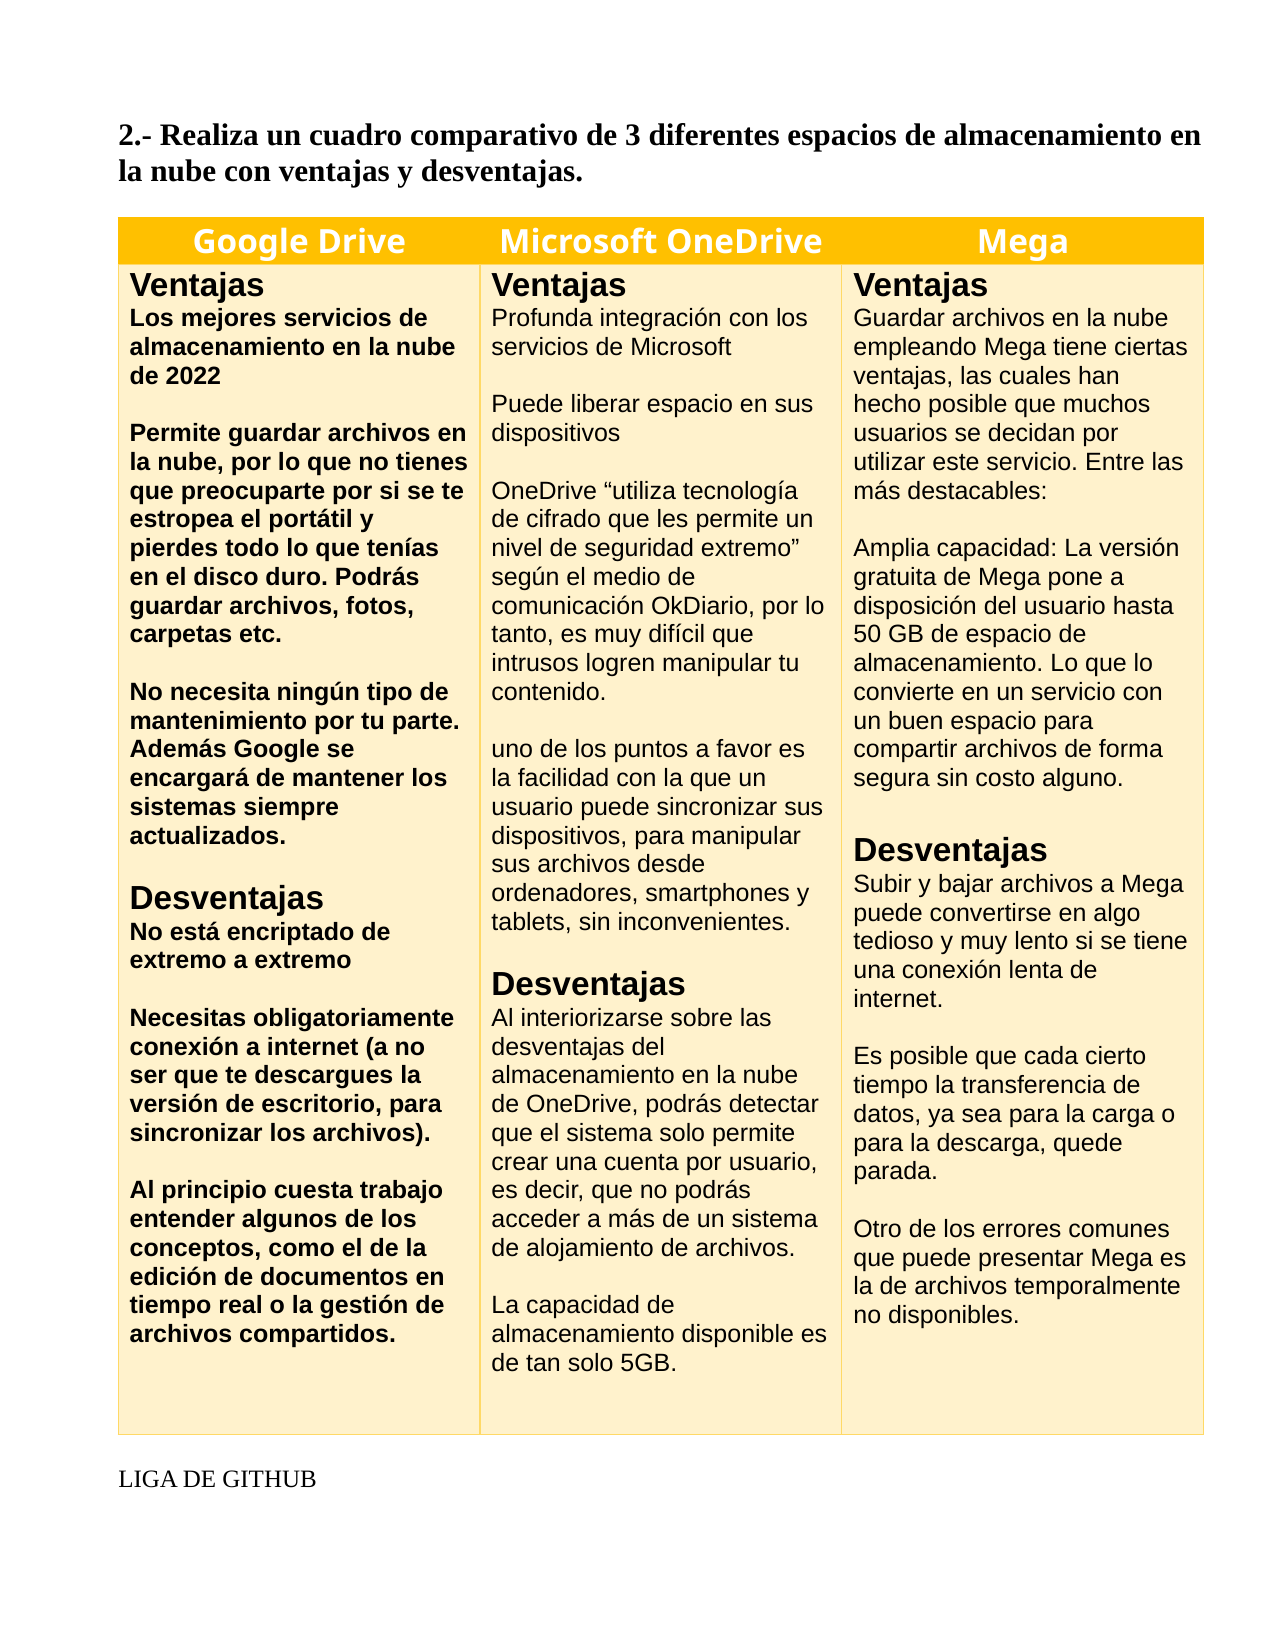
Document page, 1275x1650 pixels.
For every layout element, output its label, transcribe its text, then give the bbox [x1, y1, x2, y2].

table_cell Ventajas Profunda integración con los servicios de Microsoft Puede liberar espacio en sus dispositivos OneDrive “utiliza tecnología de cifrado que les permite un nivel de seguridad extremo” según el medio de comunicación OkDiario, por lo tanto, es muy difícil que intrusos logren manipular tu contenido. uno de los puntos a favor es la facilidad con la que un usuario puede sincronizar sus dispositivos, para manipular sus archivos desde ordenadores, smartphones y tablets, sin inconvenientes. Desventajas Al interiorizarse sobre las desventajas del almacenamiento en la nube de OneDrive, podrás detectar que el sistema solo permite crear una cuenta por usuario, es decir, que no podrás acceder a más de un sistema de alojamiento de archivos. La capacidad de almacenamiento disponible es de tan solo 5GB. [481, 265, 841, 1434]
table_header Mega [842, 218, 1203, 264]
text 2.- Realiza un cuadro comparativo de 3 diferentes espacios de almacenamiento en la nube con ventajas y desventajas. [118, 117, 1205, 188]
table_header Microsoft OneDrive [480, 218, 842, 264]
text LIGA DE GITHUB [118, 1464, 1205, 1493]
table_cell Ventajas Guardar archivos en la nube empleando Mega tiene ciertas ventajas, las cuales han hecho posible que muchos usuarios se decidan por utilizar este servicio. Entre las más destacables: Amplia capacidad: La versión gratuita de Mega pone a disposición del usuario hasta 50 GB de espacio de almacenamiento. Lo que lo convierte en un servicio con un buen espacio para compartir archivos de forma segura sin costo alguno. Desventajas Subir y bajar archivos a Mega puede convertirse en algo tedioso y muy lento si se tiene una conexión lenta de internet. Es posible que cada cierto tiempo la transferencia de datos, ya sea para la carga o para la descarga, quede parada. Otro de los errores comunes que puede presentar Mega es la de archivos temporalmente no disponibles. [842, 265, 1203, 1434]
table_header Google Drive [119, 218, 480, 264]
table_cell Ventajas Los mejores servicios de almacenamiento en la nube de 2022 Permite guardar archivos en la nube, por lo que no tienes que preocuparte por si se te estropea el portátil y pierdes todo lo que tenías en el disco duro. Podrás guardar archivos, fotos, carpetas etc. No necesita ningún tipo de mantenimiento por tu parte. Además Google se encargará de mantener los sistemas siempre actualizados. Desventajas No está encriptado de extremo a extremo Necesitas obligatoriamente conexión a internet (a no ser que te descargues la versión de escritorio, para sincronizar los archivos). Al principio cuesta trabajo entender algunos de los conceptos, como el de la edición de documentos en tiempo real o la gestión de archivos compartidos. [119, 265, 479, 1434]
